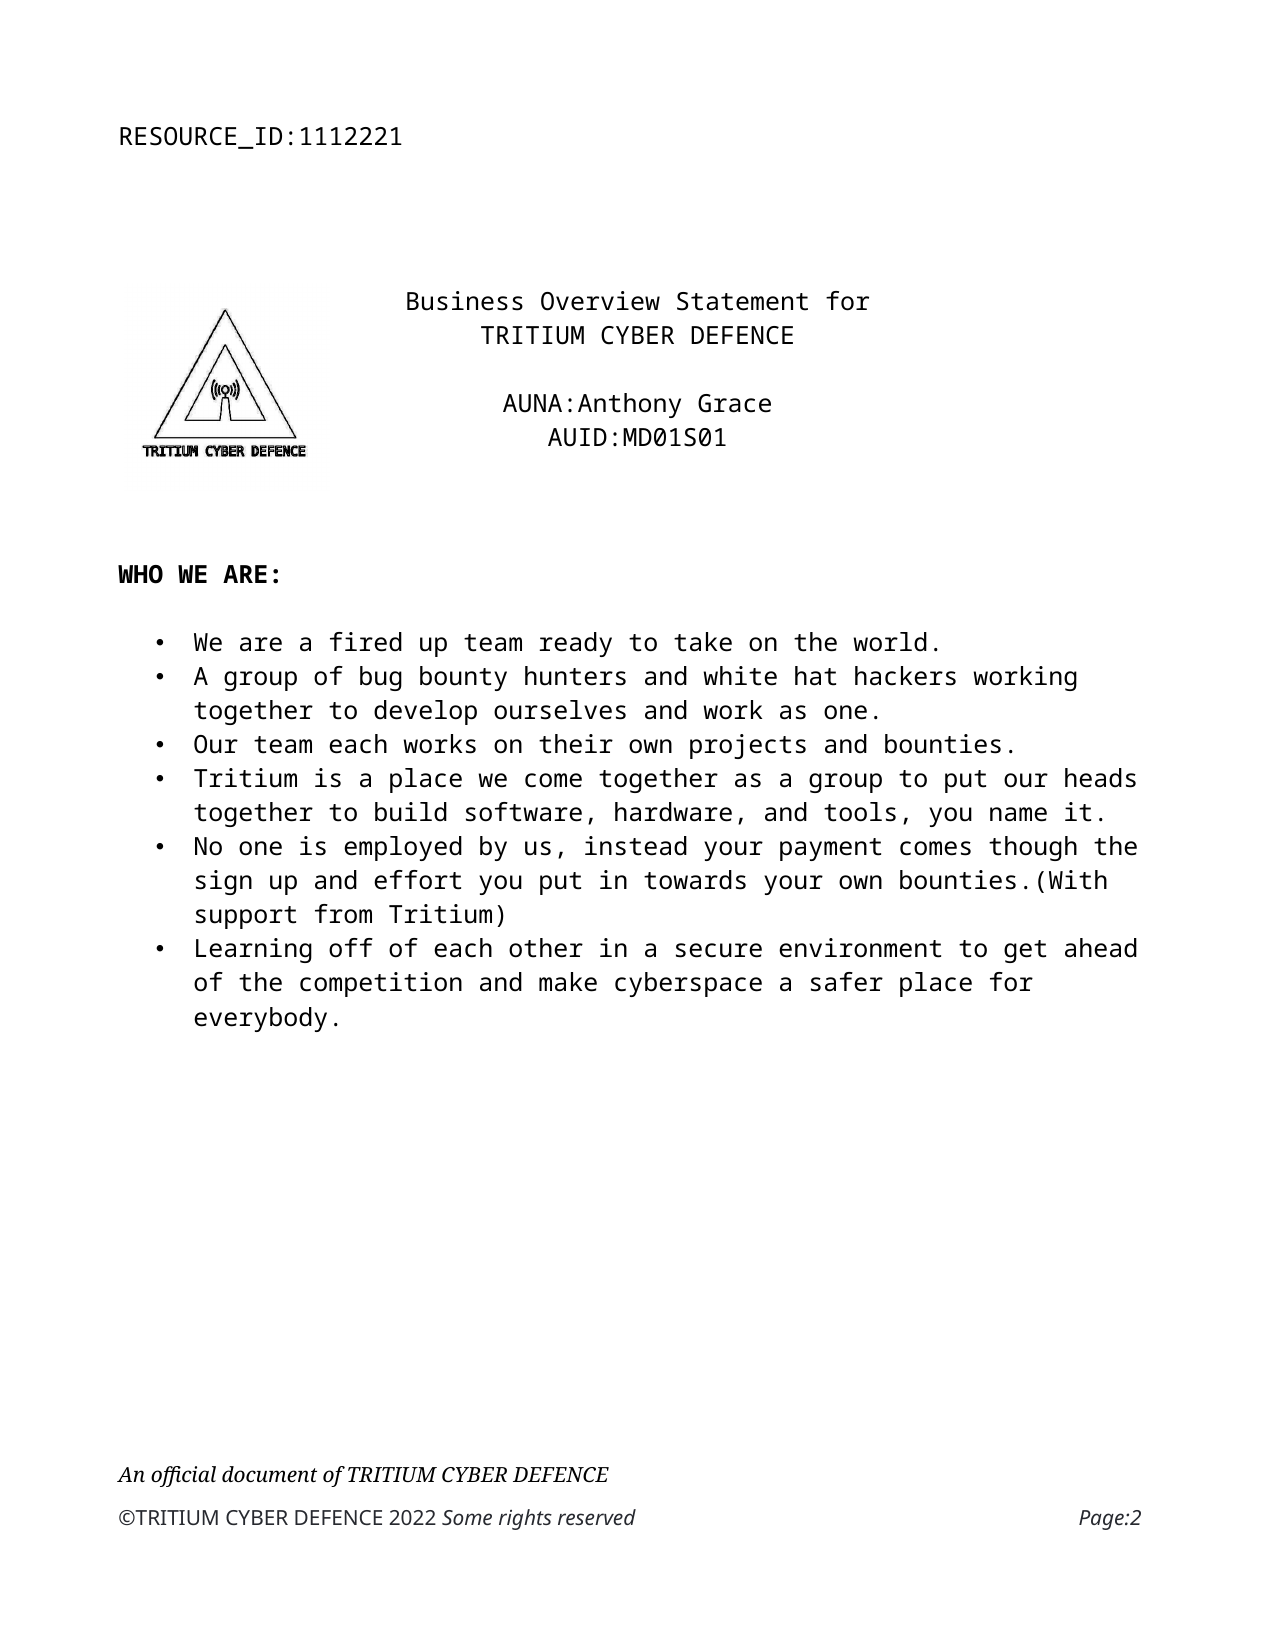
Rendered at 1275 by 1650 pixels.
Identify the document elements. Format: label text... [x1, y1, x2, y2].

list Our team each works on their own projects and bounties. [156, 727, 1157, 761]
picture [123, 283, 331, 491]
list No one is employed by us, instead your payment comes though the sign up and effort you put in towards your own bounties.(With support from Tritium) [156, 829, 1157, 931]
list A group of bug bounty hunters and white hat hackers working together to develop ourselves and work as one. [156, 658, 1157, 727]
list Tritium is a place we come together as a group to put our heads together to build software, hardware, and tools, you name it. [156, 761, 1157, 829]
list Learning off of each other in a secure environment to get ahead of the competition and make cyberspace a safer place for everybody. [156, 931, 1157, 1033]
list We are a fired up team ready to take on the world. [156, 624, 1157, 658]
text Business Overview Statement for [331, 284, 1157, 318]
text AUID:MD01S01 [331, 420, 1157, 454]
text WHO WE ARE: [118, 556, 1157, 590]
text TRITIUM CYBER DEFENCE [331, 318, 1157, 352]
text AUNA:Anthony Grace [331, 386, 1157, 420]
